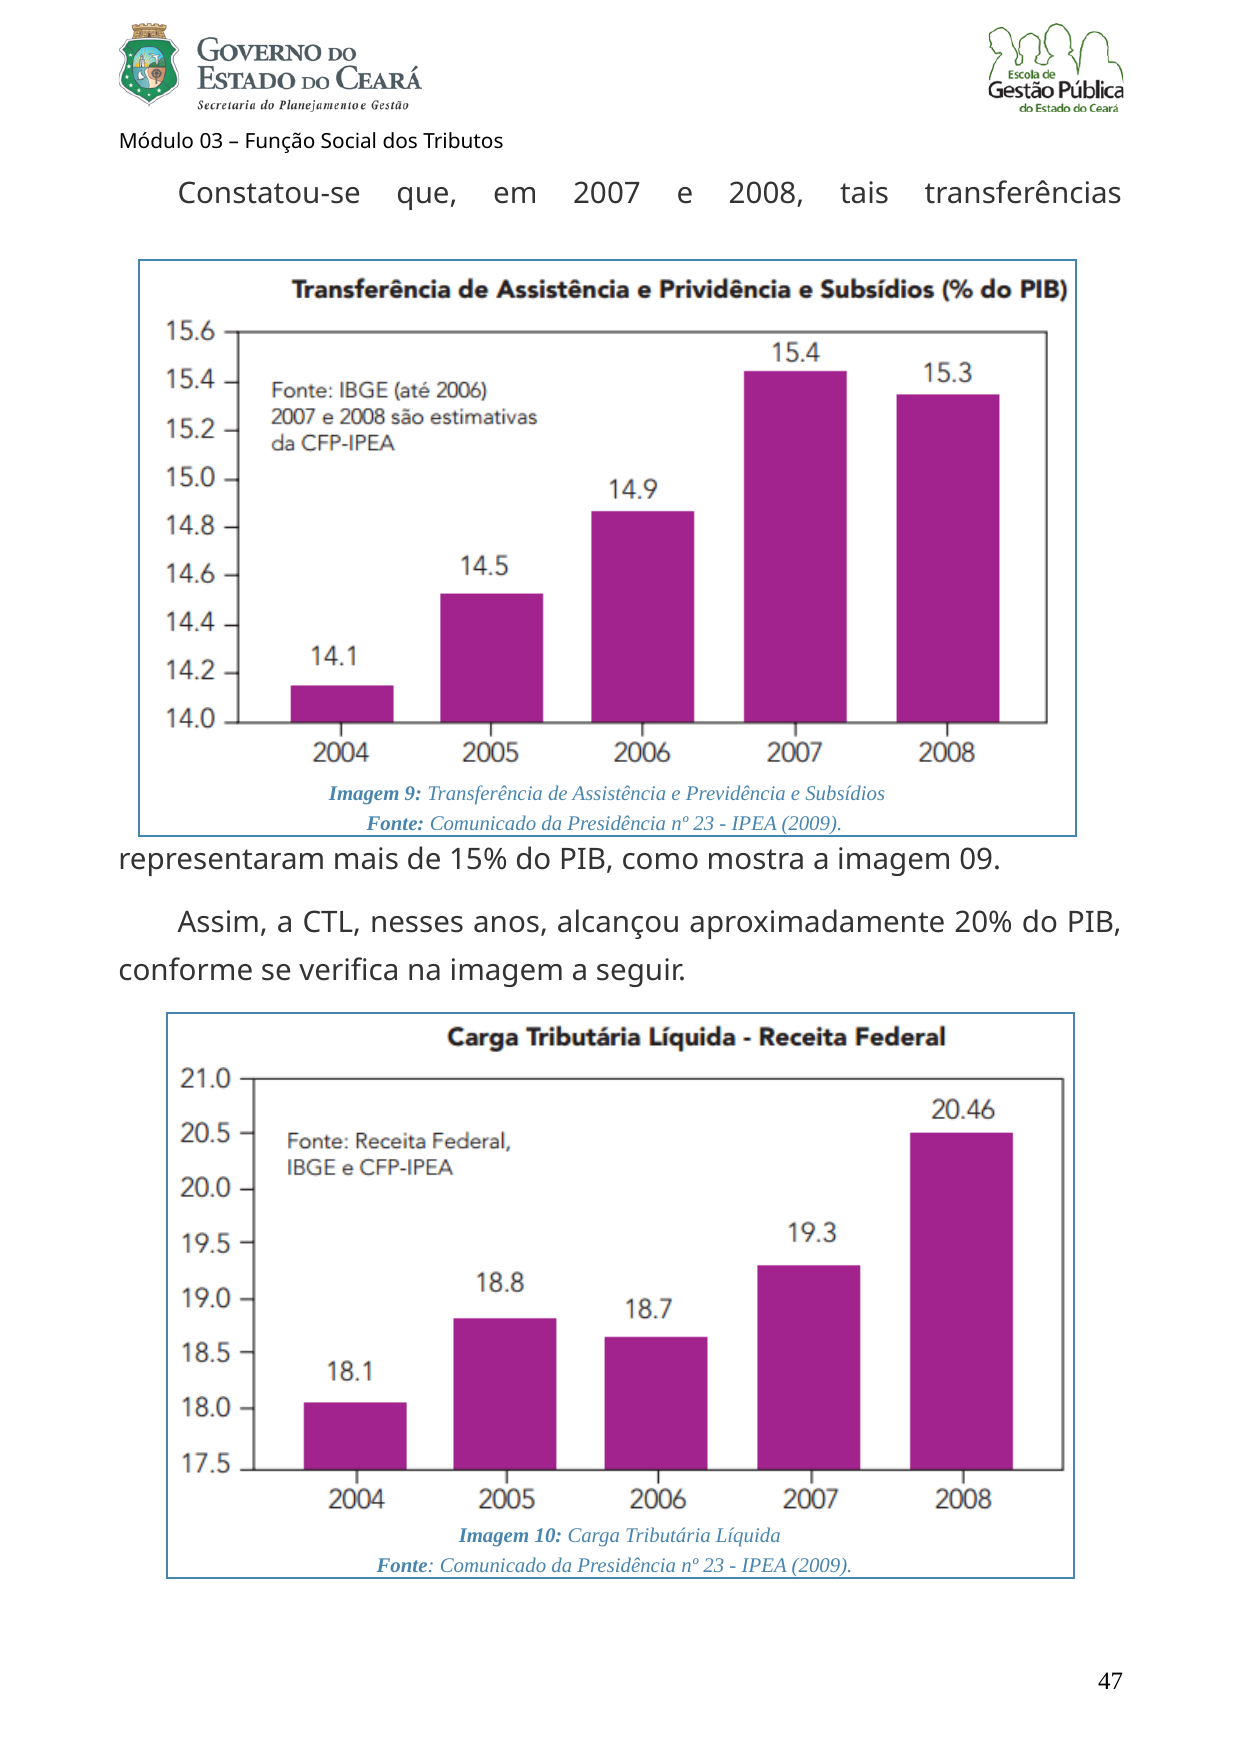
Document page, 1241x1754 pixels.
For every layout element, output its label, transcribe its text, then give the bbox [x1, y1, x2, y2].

picture [168, 1014, 1073, 1518]
picture [140, 267, 1075, 776]
picture [118, 23, 1124, 112]
text Fonte: Comunicado da Presidência nº 23 - IPEA (2009). [140, 811, 1075, 835]
text Assim, a CTL, nesses anos, alcançou aproximadamente 20% do PIB, conforme se verifica na imagem a seguir. [118, 900, 1123, 989]
text Imagem 9: Transferência de Assistência e Previdência e Subsídios [140, 776, 1075, 805]
text Fonte: Comunicado da Presidência nº 23 - IPEA (2009). [168, 1553, 1073, 1577]
text Imagem 10: Carga Tributária Líquida [168, 1518, 1073, 1547]
text Constatou-se que, em 2007 e 2008, tais transferências representaram mais de 15% do PIB, como mostra a imagem 09. [118, 172, 1123, 878]
